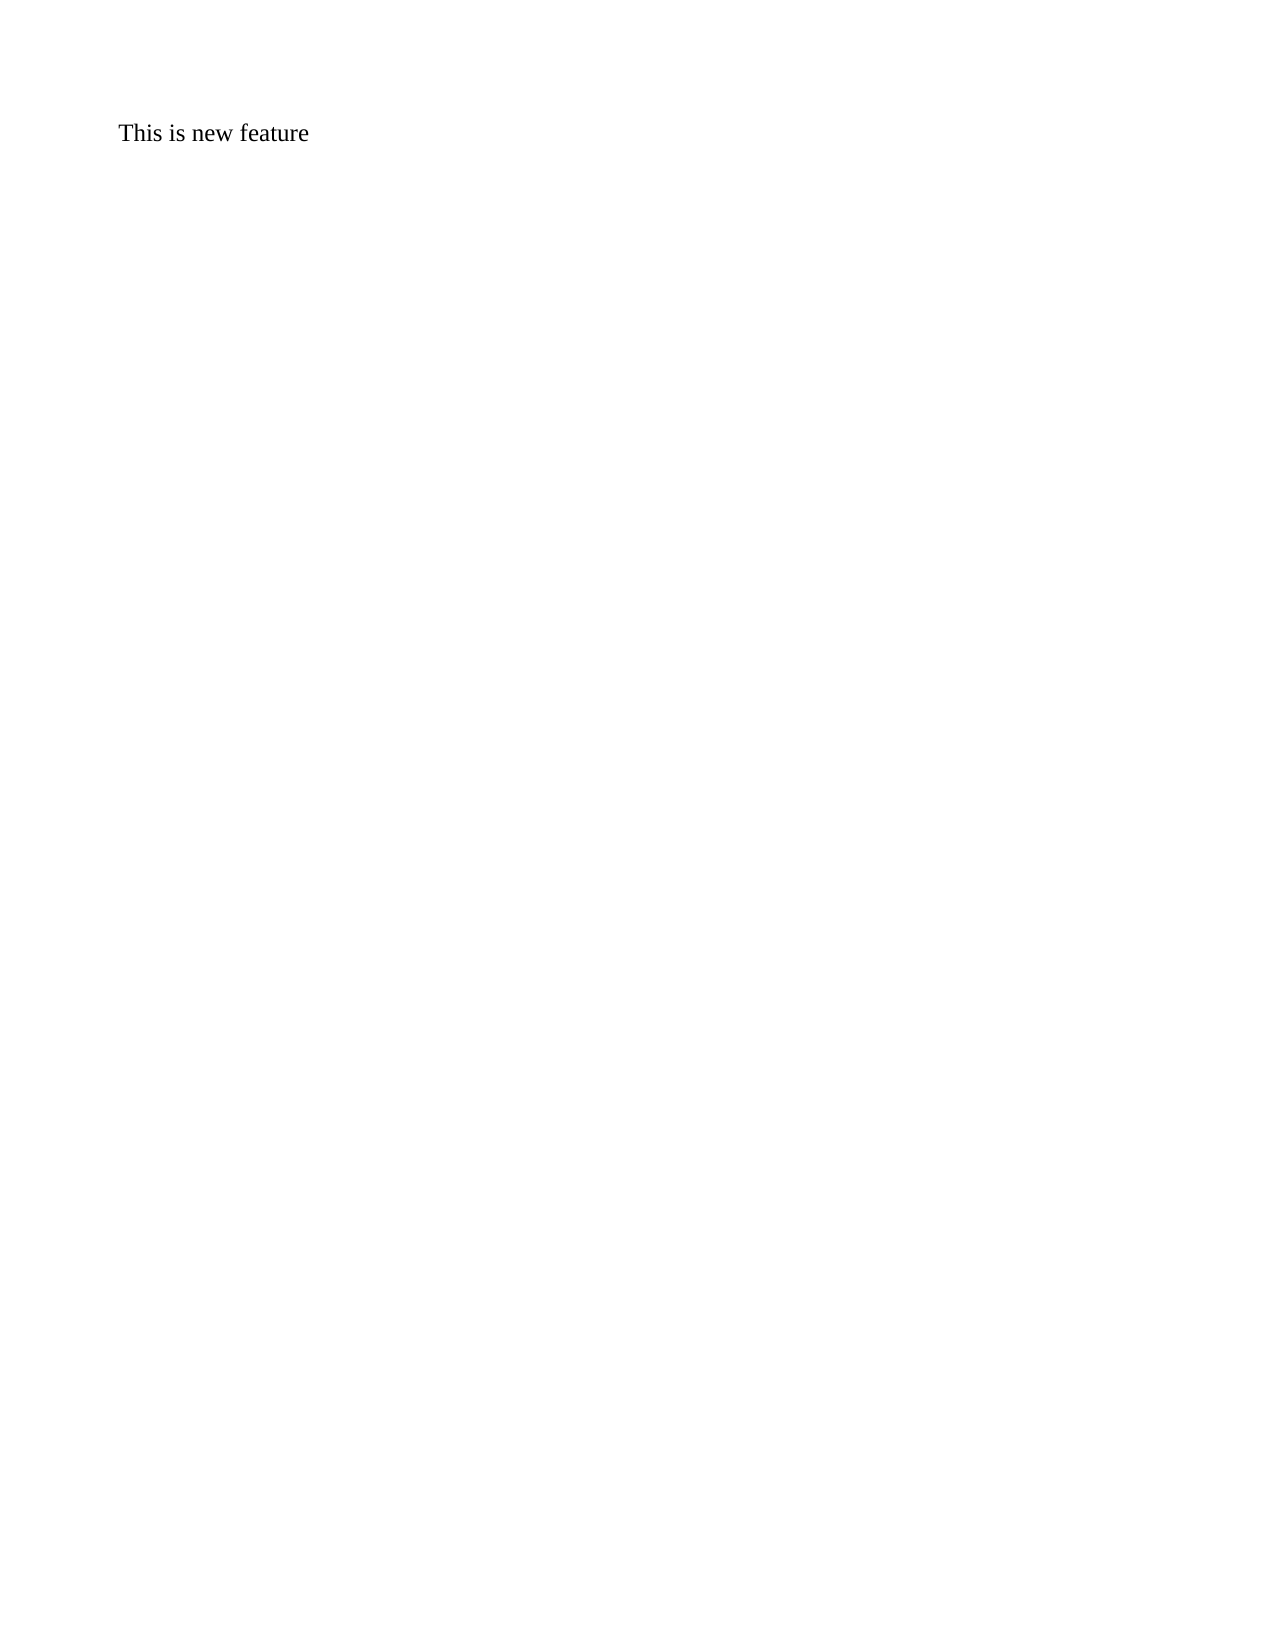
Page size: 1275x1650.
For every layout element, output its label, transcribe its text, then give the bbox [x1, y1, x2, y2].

text This is new feature [118, 118, 1157, 147]
